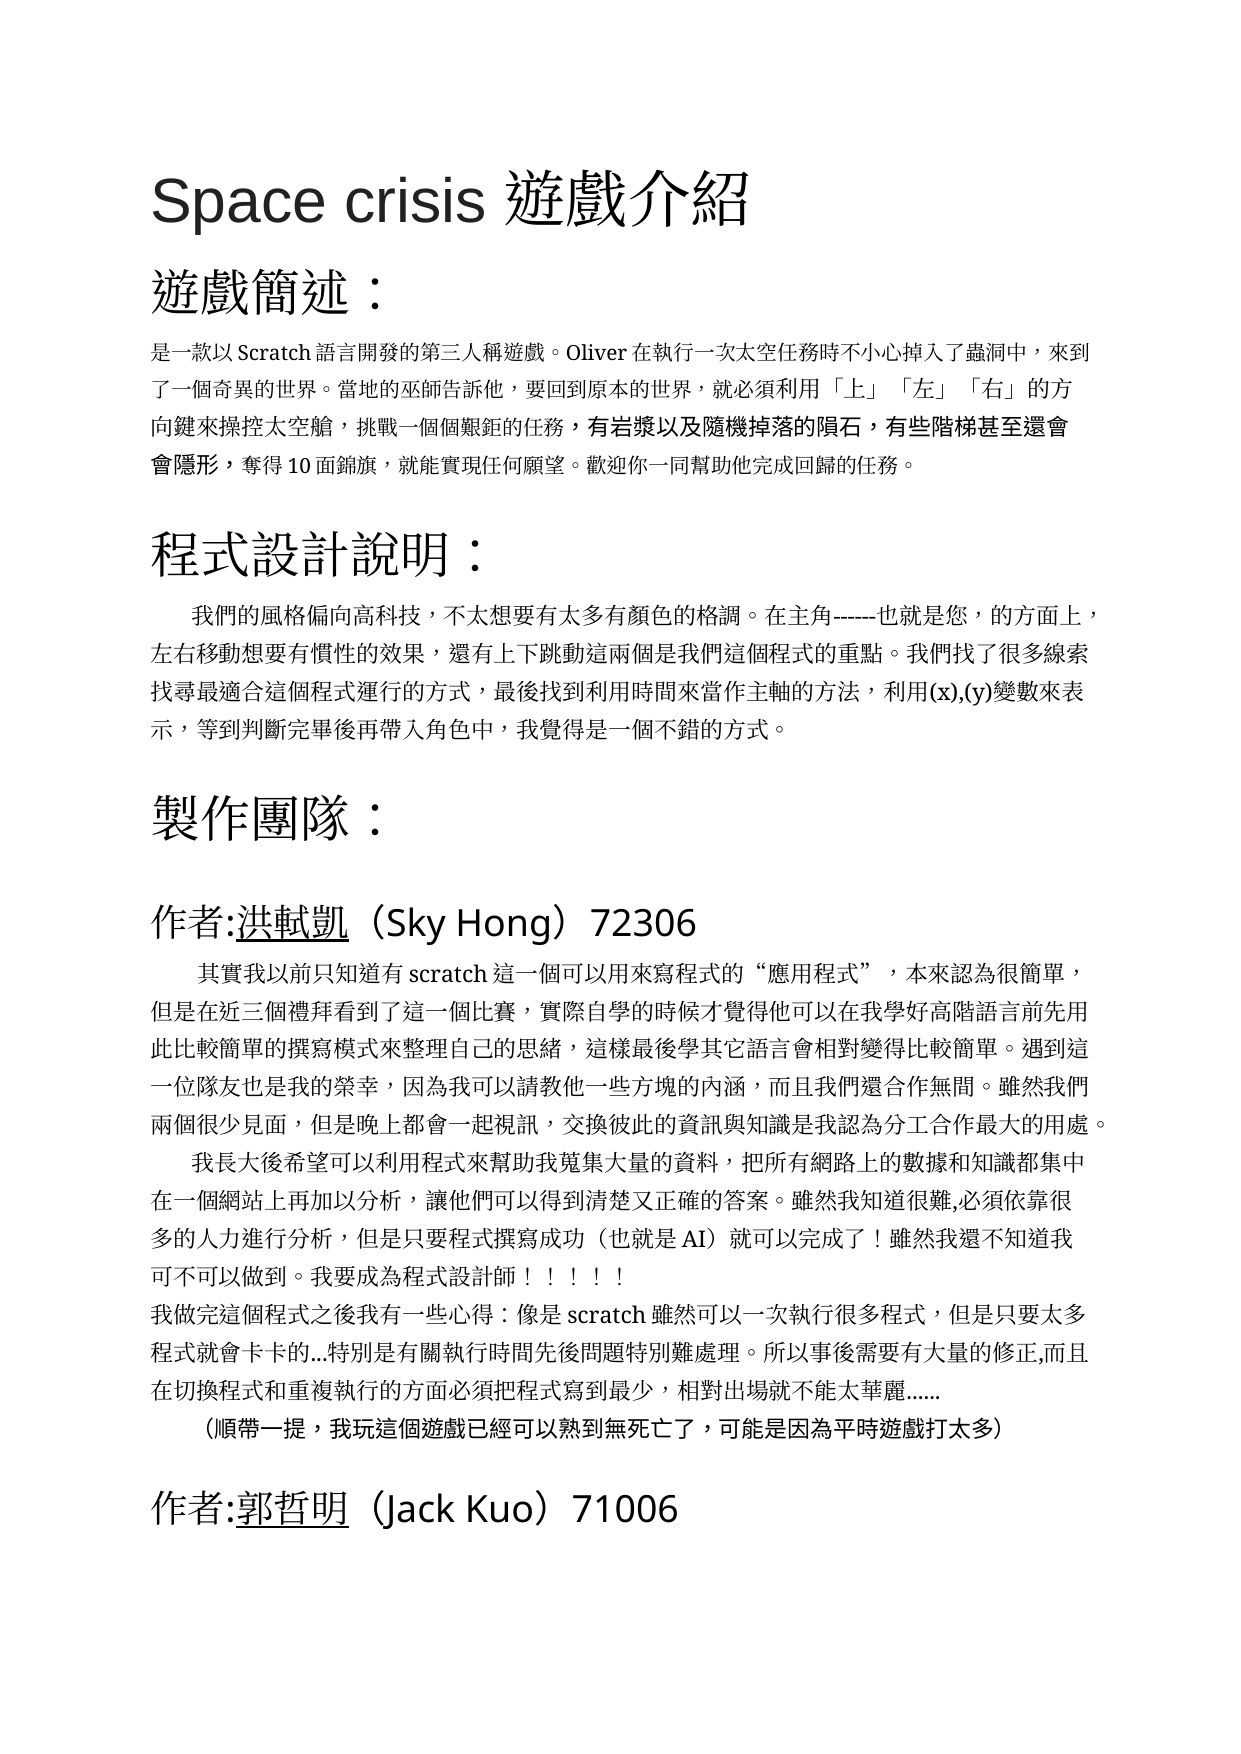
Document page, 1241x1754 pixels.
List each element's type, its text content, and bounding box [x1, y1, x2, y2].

text 我做完這個程式之後我有一些心得：像是scratch雖然可以一次執行很多程式，但是只要太多程式就會卡卡的...特別是有關執行時間先後問題特別難處理。所以事後需要有大量的修正,而且在切換程式和重複執行的方面必須把程式寫到最少，相對出場就不能太華麗...... [150, 1297, 1090, 1406]
text 作者:洪軾凱（Sky Hong）72306 [150, 893, 1090, 947]
text 遊戲簡述： [150, 254, 1090, 326]
text Space crisis 遊戲介紹 [150, 150, 1090, 240]
text 其實我以前只知道有scratch這一個可以用來寫程式的“應用程式”，本來認為很簡單，但是在近三個禮拜看到了這一個比賽，實際自學的時候才覺得他可以在我學好高階語言前先用此比較簡單的撰寫模式來整理自己的思緒，這樣最後學其它語言會相對變得比較簡單。遇到這一位隊友也是我的榮幸，因為我可以請教他一些方塊的內涵，而且我們還合作無間。雖然我們兩個很少見面，但是晚上都會一起視訊，交換彼此的資訊與知識是我認為分工合作最大的用處。 [150, 956, 1090, 1140]
text 我長大後希望可以利用程式來幫助我蒐集大量的資料，把所有網路上的數據和知識都集中在一個網站上再加以分析，讓他們可以得到清楚又正確的答案。雖然我知道很難,必須依靠很多的人力進行分析，但是只要程式撰寫成功（也就是AI）就可以完成了！雖然我還不知道我可不可以做到。我要成為程式設計師！！！！！ [150, 1145, 1090, 1292]
text 我們的風格偏向高科技，不太想要有太多有顏色的格調。在主角------也就是您，的方面上，左右移動想要有慣性的效果，還有上下跳動這兩個是我們這個程式的重點。我們找了很多線索找尋最適合這個程式運行的方式，最後找到利用時間來當作主軸的方法，利用(x),(y)變數來表示，等到判斷完畢後再帶入角色中，我覺得是一個不錯的方式。 [150, 598, 1090, 745]
text 製作團隊： [150, 780, 1090, 852]
text 作者:郭哲明（Jack Kuo）71006 [150, 1479, 1090, 1534]
text （順帶一提，我玩這個遊戲已經可以熟到無死亡了，可能是因為平時遊戲打太多） [150, 1411, 1090, 1444]
text 是一款以Scratch語言開發的第三人稱遊戲。Oliver在執行一次太空任務時不小心掉入了蟲洞中，來到了一個奇異的世界。當地的巫師告訴他，要回到原本的世界，就必須利用「上」「左」「右」的方向鍵來操控太空艙，挑戰一個個艱鉅的任務，有岩漿以及隨機掉落的隕石，有些階梯甚至還會會隱形，奪得10面錦旗，就能實現任何願望。歡迎你一同幫助他完成回歸的任務。 [150, 336, 1090, 481]
text 程式設計說明： [150, 516, 1090, 588]
